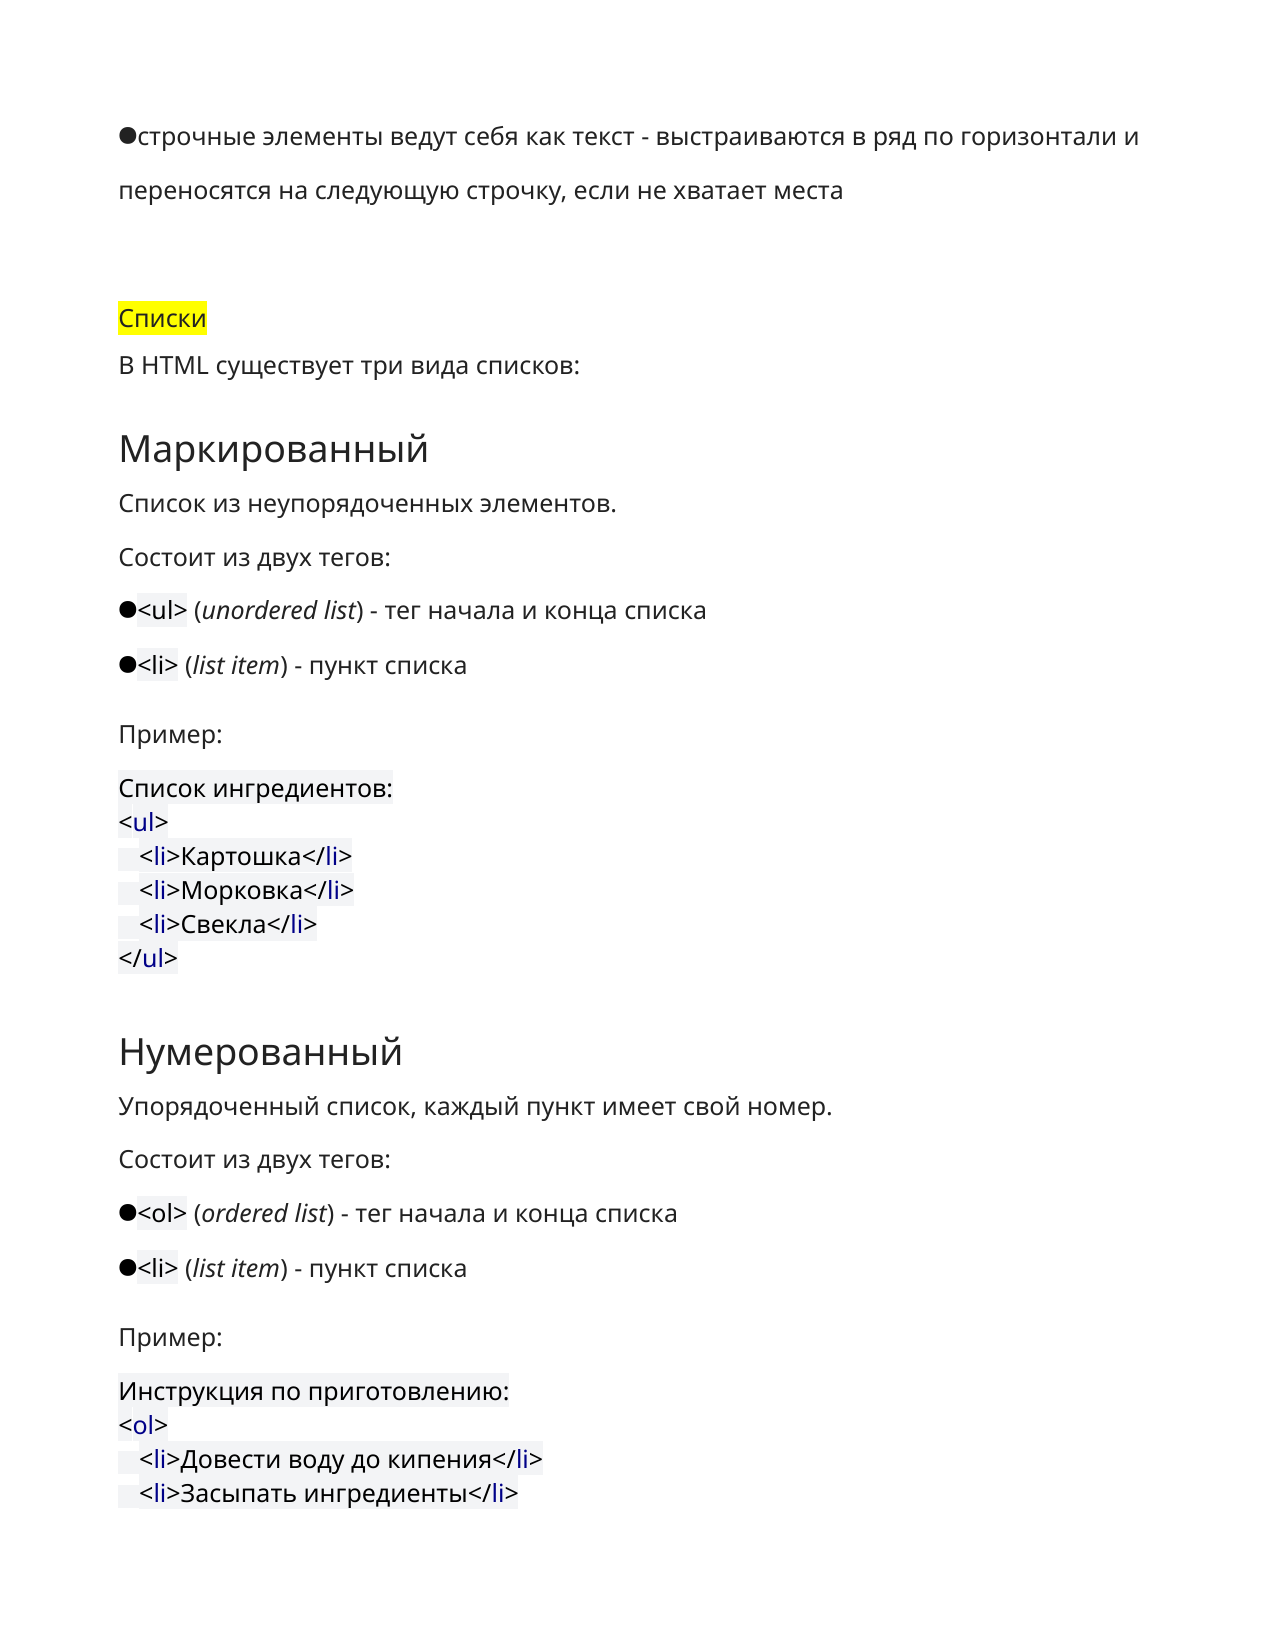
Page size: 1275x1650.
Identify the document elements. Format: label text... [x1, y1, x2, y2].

text Состоит из двух тегов: [118, 1142, 1157, 1176]
text Упорядоченный список, каждый пункт имеет свой номер. [118, 1088, 1157, 1122]
list строчные элементы ведут себя как текст - выстраиваются в ряд по горизонтали и переносятся на следующую строчку, если не хватает места [118, 118, 1157, 207]
text Пример: [118, 716, 1157, 751]
list <ol> (ordered list) - тег начала и конца списка [118, 1196, 1157, 1230]
text <li>Довести воду до кипения</li> [118, 1441, 1157, 1475]
text Список из неупорядоченных элементов. [118, 485, 1157, 519]
text Список ингредиентов: [118, 770, 1157, 804]
text <li>Картошка</li> [118, 838, 1157, 872]
text В HTML существует три вида списков: [118, 347, 1157, 381]
text <li>Морковка</li> [118, 872, 1157, 906]
text Инструкция по приготовлению: [118, 1373, 1157, 1407]
text <ul> [118, 804, 1157, 838]
text <ol> [118, 1407, 1157, 1441]
list <li> (list item) - пункт списка [118, 1250, 1157, 1284]
text <li>Засыпать ингредиенты</li> [118, 1475, 1157, 1509]
subtitle Нумерованный [118, 1025, 1157, 1076]
subtitle Списки [118, 301, 1157, 335]
text Состоит из двух тегов: [118, 539, 1157, 573]
text <li>Свекла</li> [118, 906, 1157, 941]
subtitle Маркированный [118, 422, 1157, 473]
text </ul> [118, 941, 1157, 974]
list <li> (list item) - пункт списка [118, 647, 1157, 681]
text Пример: [118, 1319, 1157, 1353]
list <ul> (unordered list) - тег начала и конца списка [118, 593, 1157, 627]
